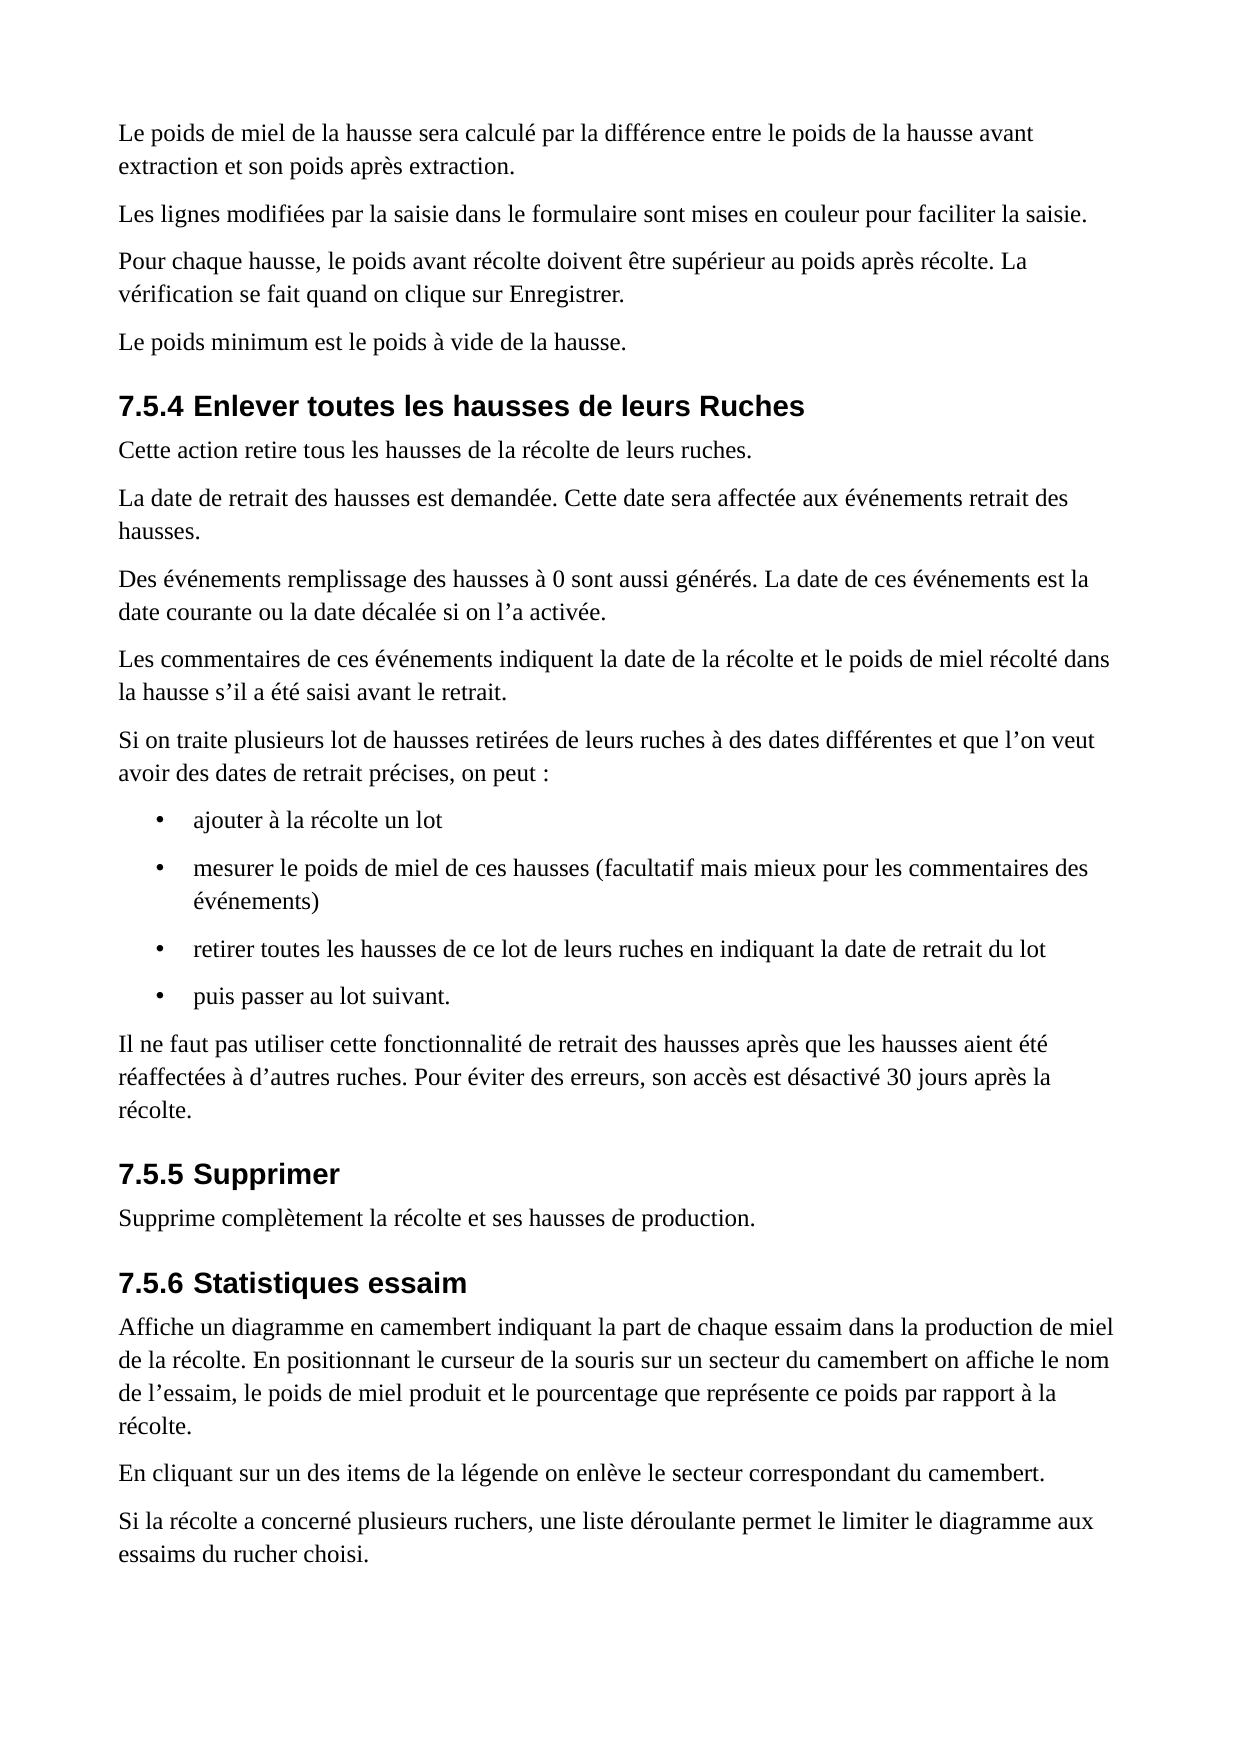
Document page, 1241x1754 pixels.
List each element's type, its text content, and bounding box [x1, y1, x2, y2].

text Le poids minimum est le poids à vide de la hausse. [118, 327, 1122, 356]
list puis passer au lot suivant. [156, 981, 1122, 1010]
text Pour chaque hausse, le poids avant récolte doivent être supérieur au poids après récolte. La vérification se fait quand on clique sur Enregistrer. [118, 246, 1122, 308]
text Affiche un diagramme en camembert indiquant la part de chaque essaim dans la production de miel de la récolte. En positionnant le curseur de la souris sur un secteur du camembert on affiche le nom de l’essaim, le poids de miel produit et le pourcentage que représente ce poids par rapport à la récolte. [118, 1312, 1122, 1440]
list retirer toutes les hausses de ce lot de leurs ruches en indiquant la date de retrait du lot [156, 934, 1122, 962]
subtitle Supprimer [118, 1157, 1122, 1191]
subtitle Enlever toutes les hausses de leurs Ruches [118, 389, 1122, 423]
list ajouter à la récolte un lot [156, 806, 1122, 834]
text Supprime complètement la récolte et ses hausses de production. [118, 1203, 1122, 1232]
text Les lignes modifiées par la saisie dans le formulaire sont mises en couleur pour faciliter la saisie. [118, 199, 1122, 227]
text Si on traite plusieurs lot de hausses retirées de leurs ruches à des dates différentes et que l’on veut avoir des dates de retrait précises, on peut : [118, 725, 1122, 787]
text Des événements remplissage des hausses à 0 sont aussi générés. La date de ces événements est la date courante ou la date décalée si on l’a activée. [118, 564, 1122, 625]
text Cette action retire tous les hausses de la récolte de leurs ruches. [118, 435, 1122, 464]
text La date de retrait des hausses est demandée. Cette date sera affectée aux événements retrait des hausses. [118, 483, 1122, 545]
text Si la récolte a concerné plusieurs ruchers, une liste déroulante permet le limiter le diagramme aux essaims du rucher choisi. [118, 1506, 1122, 1568]
text Il ne faut pas utiliser cette fonctionnalité de retrait des hausses après que les hausses aient été réaffectées à d’autres ruches. Pour éviter des erreurs, son accès est désactivé 30 jours après la récolte. [118, 1029, 1122, 1124]
text Le poids de miel de la hausse sera calculé par la différence entre le poids de la hausse avant extraction et son poids après extraction. [118, 118, 1122, 180]
text En cliquant sur un des items de la légende on enlève le secteur correspondant du camembert. [118, 1458, 1122, 1487]
subtitle Statistiques essaim [118, 1266, 1122, 1299]
text Les commentaires de ces événements indiquent la date de la récolte et le poids de miel récolté dans la hausse s’il a été saisi avant le retrait. [118, 644, 1122, 706]
list mesurer le poids de miel de ces hausses (facultatif mais mieux pour les commentaires des événements) [156, 853, 1122, 915]
